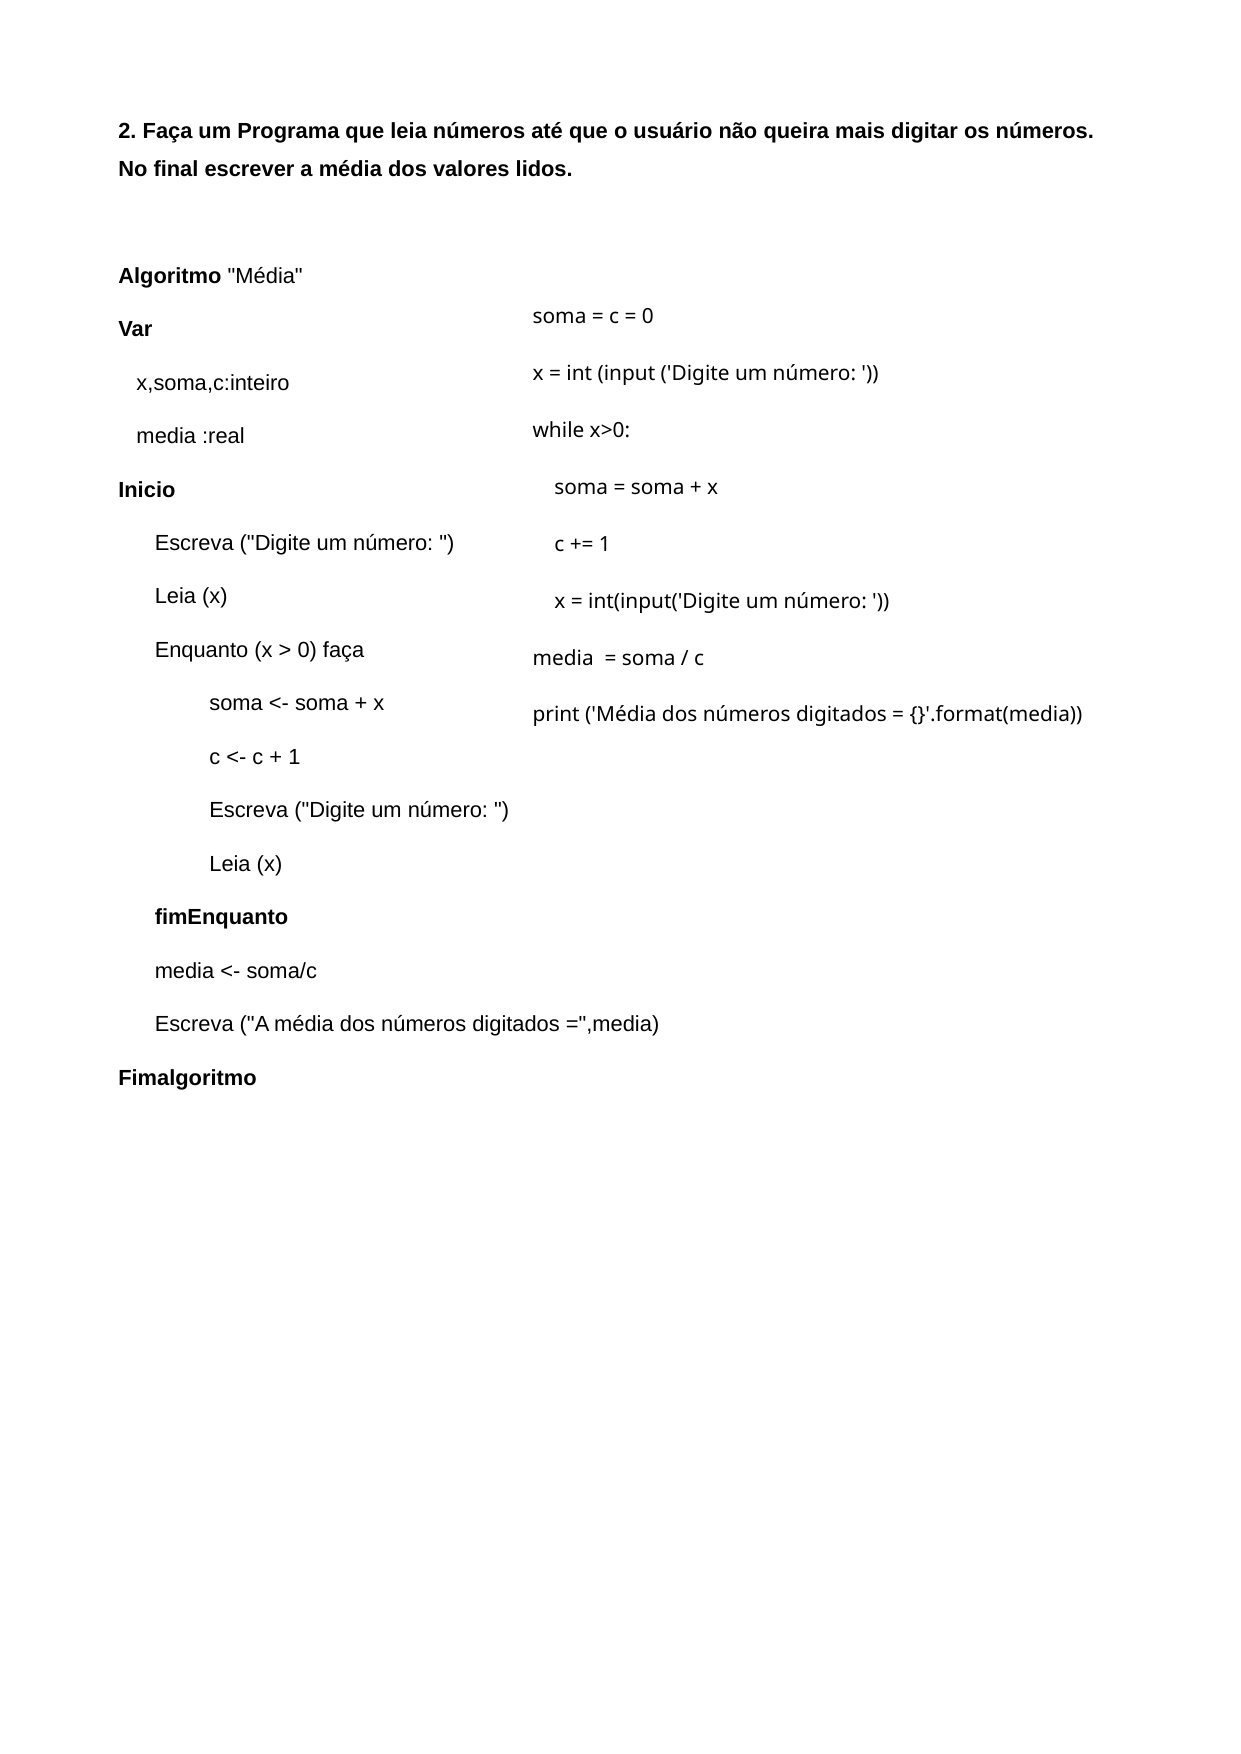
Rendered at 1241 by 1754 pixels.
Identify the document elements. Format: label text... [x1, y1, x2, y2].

text 2. Faça um Programa que leia números até que o usuário não queira mais digitar os números. No final escrever a média dos valores lidos. [118, 118, 1122, 181]
text Leia (x) [118, 583, 1122, 609]
text Var [118, 316, 1122, 341]
text Escreva ("Digite um número: ") [118, 530, 1122, 555]
text x,soma,c:inteiro [118, 370, 1122, 395]
text Escreva ("A média dos números digitados =",media) [118, 1011, 1122, 1036]
text c <- c + 1 [118, 744, 1122, 769]
text soma <- soma + x [118, 690, 1122, 716]
text fimEnquanto [118, 904, 1122, 929]
text Enquanto (x > 0) faça [118, 637, 1122, 662]
text media <- soma/c [118, 957, 1122, 983]
text media :real [118, 423, 1122, 448]
text Escreva ("Digite um número: ") [118, 797, 1122, 822]
text Leia (x) [118, 851, 1122, 876]
text Inicio [118, 477, 1122, 502]
text Algoritmo "Média" [118, 263, 1122, 288]
text Fimalgoritmo [118, 1064, 1122, 1089]
